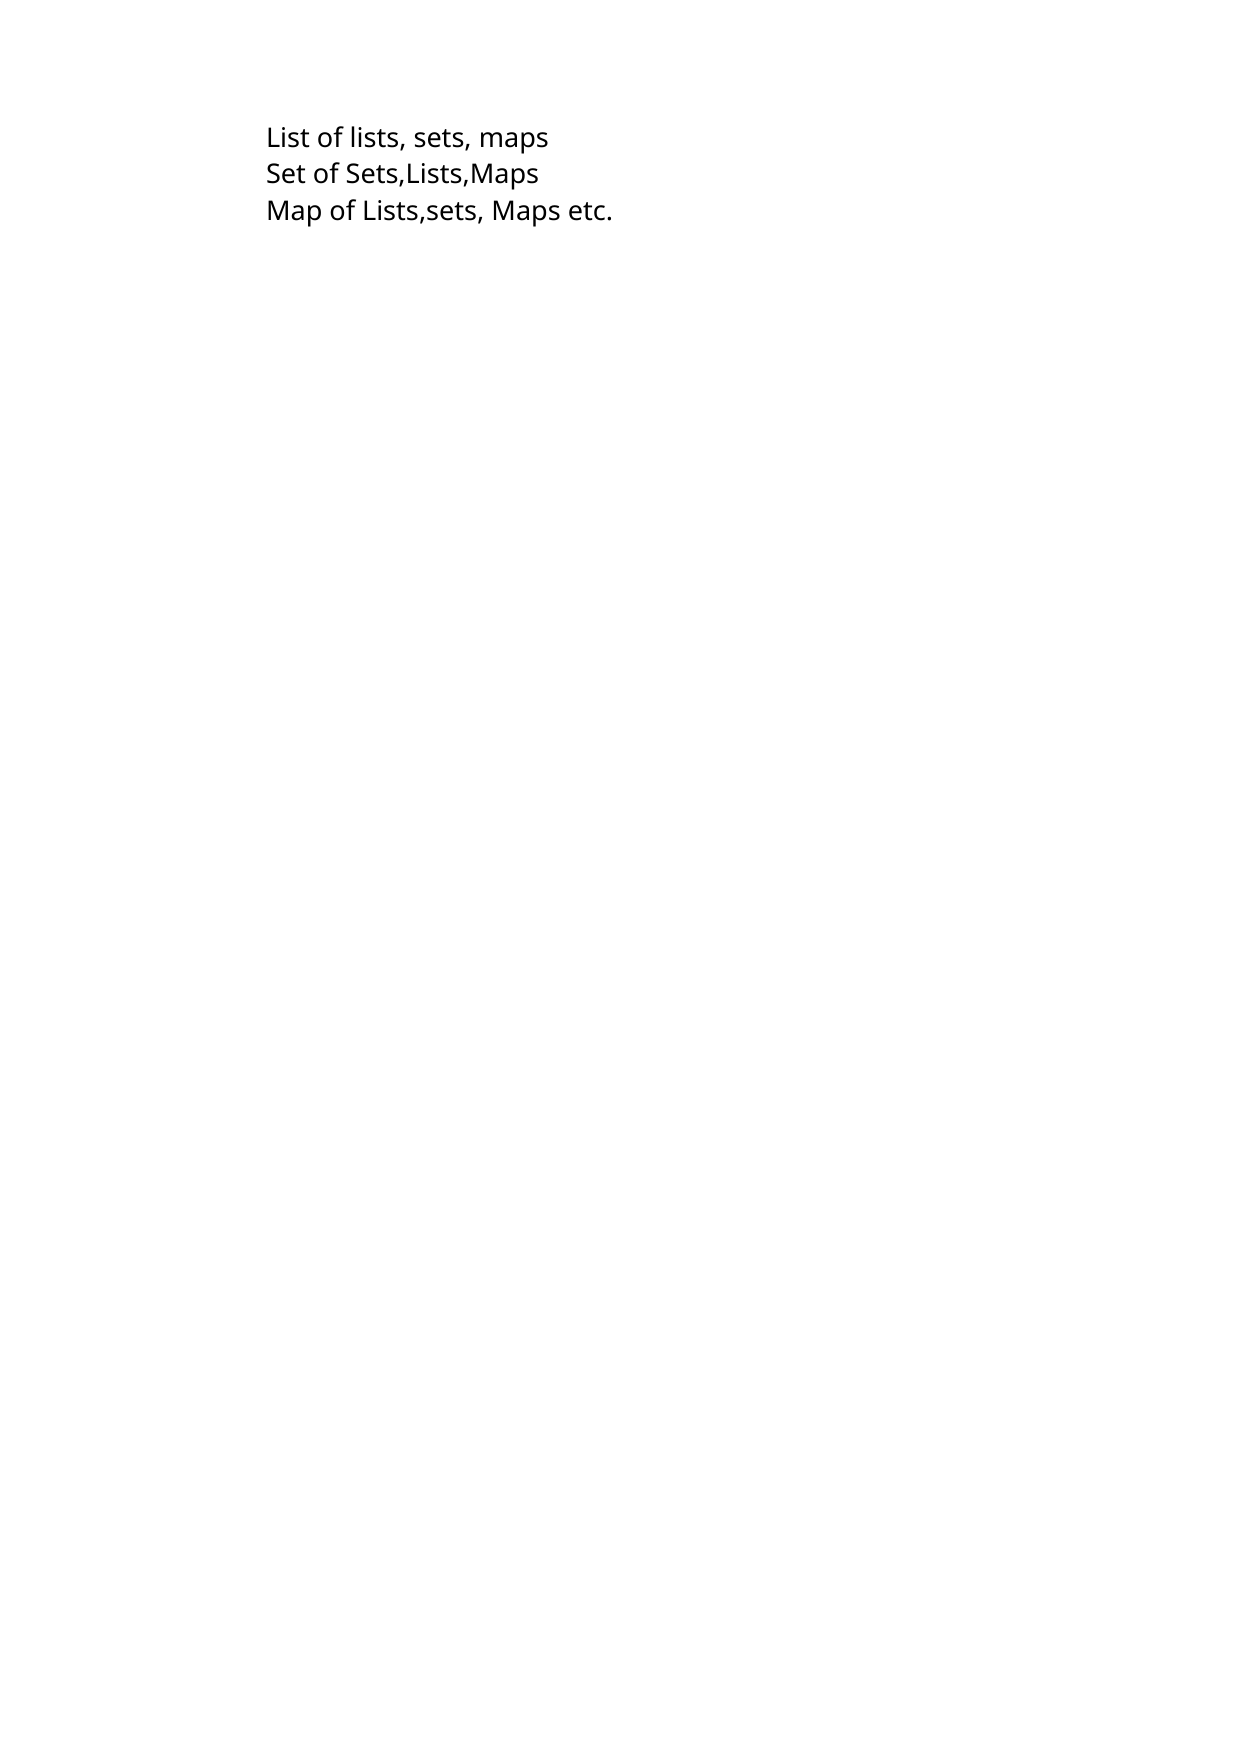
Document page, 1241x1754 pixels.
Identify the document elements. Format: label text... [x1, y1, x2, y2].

text Map of Lists,sets, Maps etc. [118, 192, 1122, 229]
text List of lists, sets, maps [118, 118, 1122, 155]
text Set of Sets,Lists,Maps [118, 155, 1122, 192]
